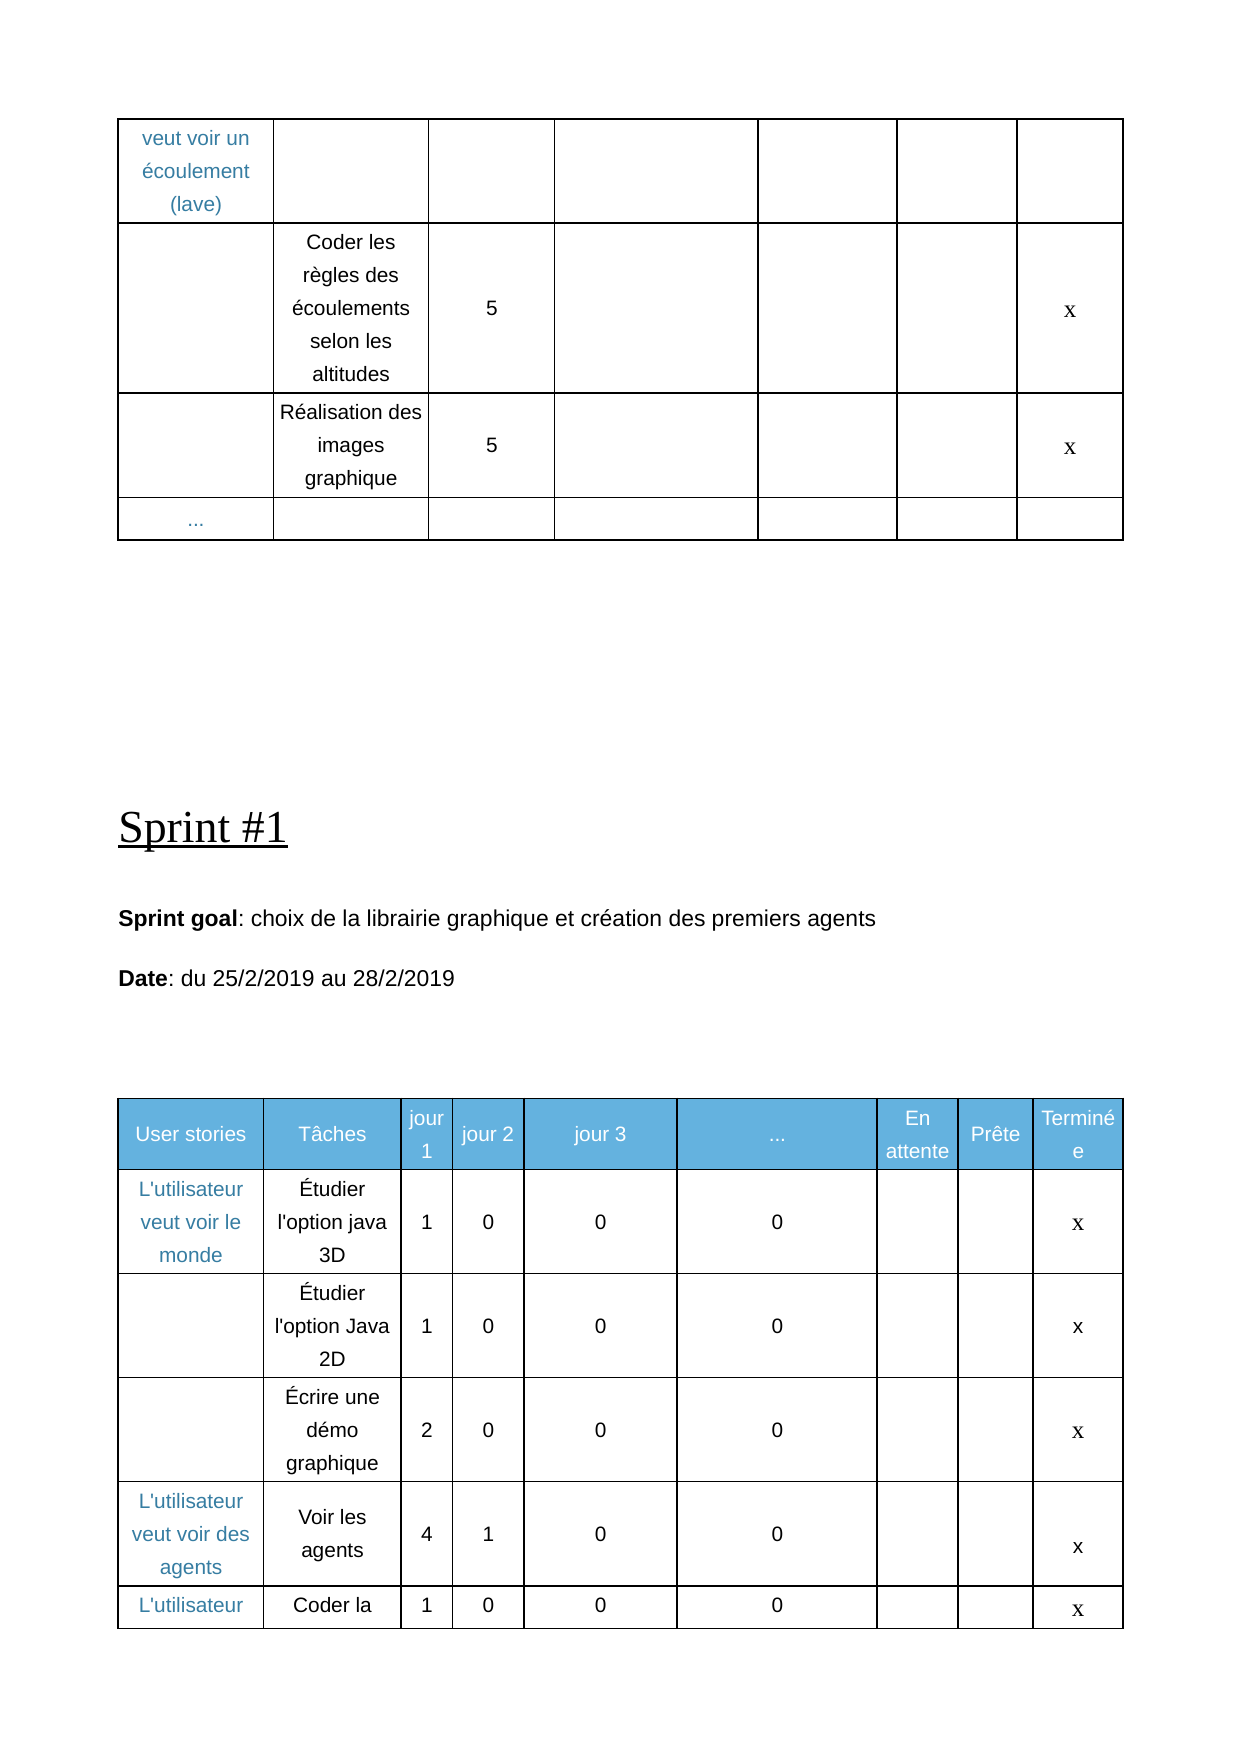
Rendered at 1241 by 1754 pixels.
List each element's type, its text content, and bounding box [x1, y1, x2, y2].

table_cell [274, 120, 428, 222]
table_cell [1018, 498, 1122, 539]
table_cell 0 [525, 1378, 676, 1481]
table_header jour 2 [453, 1099, 523, 1169]
table_cell Écrire une démo graphique [264, 1378, 400, 1481]
table_cell 0 [678, 1274, 876, 1377]
table_cell Voir les agents [264, 1482, 400, 1585]
table_cell [555, 498, 757, 539]
table_cell 0 [678, 1378, 876, 1481]
table_cell x [1018, 394, 1122, 496]
table_cell [959, 1587, 1032, 1628]
table_cell 0 [525, 1587, 676, 1628]
table_header Prête [959, 1099, 1032, 1169]
table_cell x [1034, 1587, 1122, 1628]
table_cell 1 [402, 1170, 452, 1273]
table_cell [959, 1274, 1032, 1377]
table_cell [759, 224, 896, 392]
table_cell [429, 120, 554, 222]
table_cell [898, 394, 1016, 496]
table_cell [898, 120, 1016, 222]
table_cell [274, 498, 428, 539]
table_cell x [1034, 1274, 1122, 1377]
text Sprint goal: choix de la librairie graphique et création des premiers agents [118, 905, 1122, 931]
table_cell ... [119, 498, 273, 539]
table_cell 0 [525, 1274, 676, 1377]
table_cell [759, 120, 896, 222]
table_cell [878, 1587, 957, 1628]
table_cell L'utilisateur veut voir des agents [119, 1482, 263, 1585]
table_cell [119, 394, 273, 496]
table_header ... [678, 1099, 876, 1169]
table_cell [119, 224, 273, 392]
table_cell [878, 1274, 957, 1377]
table_cell 2 [402, 1378, 452, 1481]
table_cell [119, 1378, 263, 1481]
table_cell [878, 1482, 957, 1585]
table_cell [429, 498, 554, 539]
table_cell Étudier l'option Java 2D [264, 1274, 400, 1377]
table_cell 0 [525, 1482, 676, 1585]
table_cell x [1034, 1170, 1122, 1273]
table_cell [555, 224, 757, 392]
table_header En attente [878, 1099, 957, 1169]
table_cell 5 [429, 394, 554, 496]
table_cell 0 [453, 1274, 523, 1377]
table_cell [759, 498, 896, 539]
table_cell L'utilisateur veut voir le monde [119, 1170, 263, 1273]
table_cell 1 [402, 1587, 452, 1628]
table_cell [898, 224, 1016, 392]
table_cell [959, 1378, 1032, 1481]
table_cell [959, 1482, 1032, 1585]
table_cell 0 [525, 1170, 676, 1273]
table_cell 0 [678, 1587, 876, 1628]
table_cell [555, 394, 757, 496]
table_cell 1 [453, 1482, 523, 1585]
table_cell x [1018, 224, 1122, 392]
table_cell x [1034, 1482, 1122, 1585]
table_cell 5 [429, 224, 554, 392]
table_cell [898, 498, 1016, 539]
table_cell Réalisation des images graphique [274, 394, 428, 496]
table_cell 0 [453, 1378, 523, 1481]
table_cell 4 [402, 1482, 452, 1585]
table_cell 0 [453, 1587, 523, 1628]
text Sprint #1 [118, 799, 1122, 852]
table_cell veut voir un écoulement (lave) [119, 120, 273, 222]
table_header User stories [119, 1099, 263, 1169]
table_cell [959, 1170, 1032, 1273]
table_cell [555, 120, 757, 222]
table_cell 0 [678, 1170, 876, 1273]
table_cell 1 [402, 1274, 452, 1377]
text Date: du 25/2/2019 au 28/2/2019 [118, 931, 1122, 992]
table_cell L'utilisateur [119, 1587, 263, 1628]
table_cell Étudier l'option java 3D [264, 1170, 400, 1273]
table_header Tâches [264, 1099, 400, 1169]
table_cell 0 [678, 1482, 876, 1585]
table_cell Coder la [264, 1587, 400, 1628]
table_header jour 3 [525, 1099, 676, 1169]
table_header jour 1 [402, 1099, 452, 1169]
table_cell 0 [453, 1170, 523, 1273]
table_cell [878, 1170, 957, 1273]
table_cell [1018, 120, 1122, 222]
table_header Terminée [1034, 1099, 1122, 1169]
table_cell [119, 1274, 263, 1377]
table_cell [878, 1378, 957, 1481]
table_cell Coder les règles des écoulements selon les altitudes [274, 224, 428, 392]
table_cell [759, 394, 896, 496]
table_cell x [1034, 1378, 1122, 1481]
